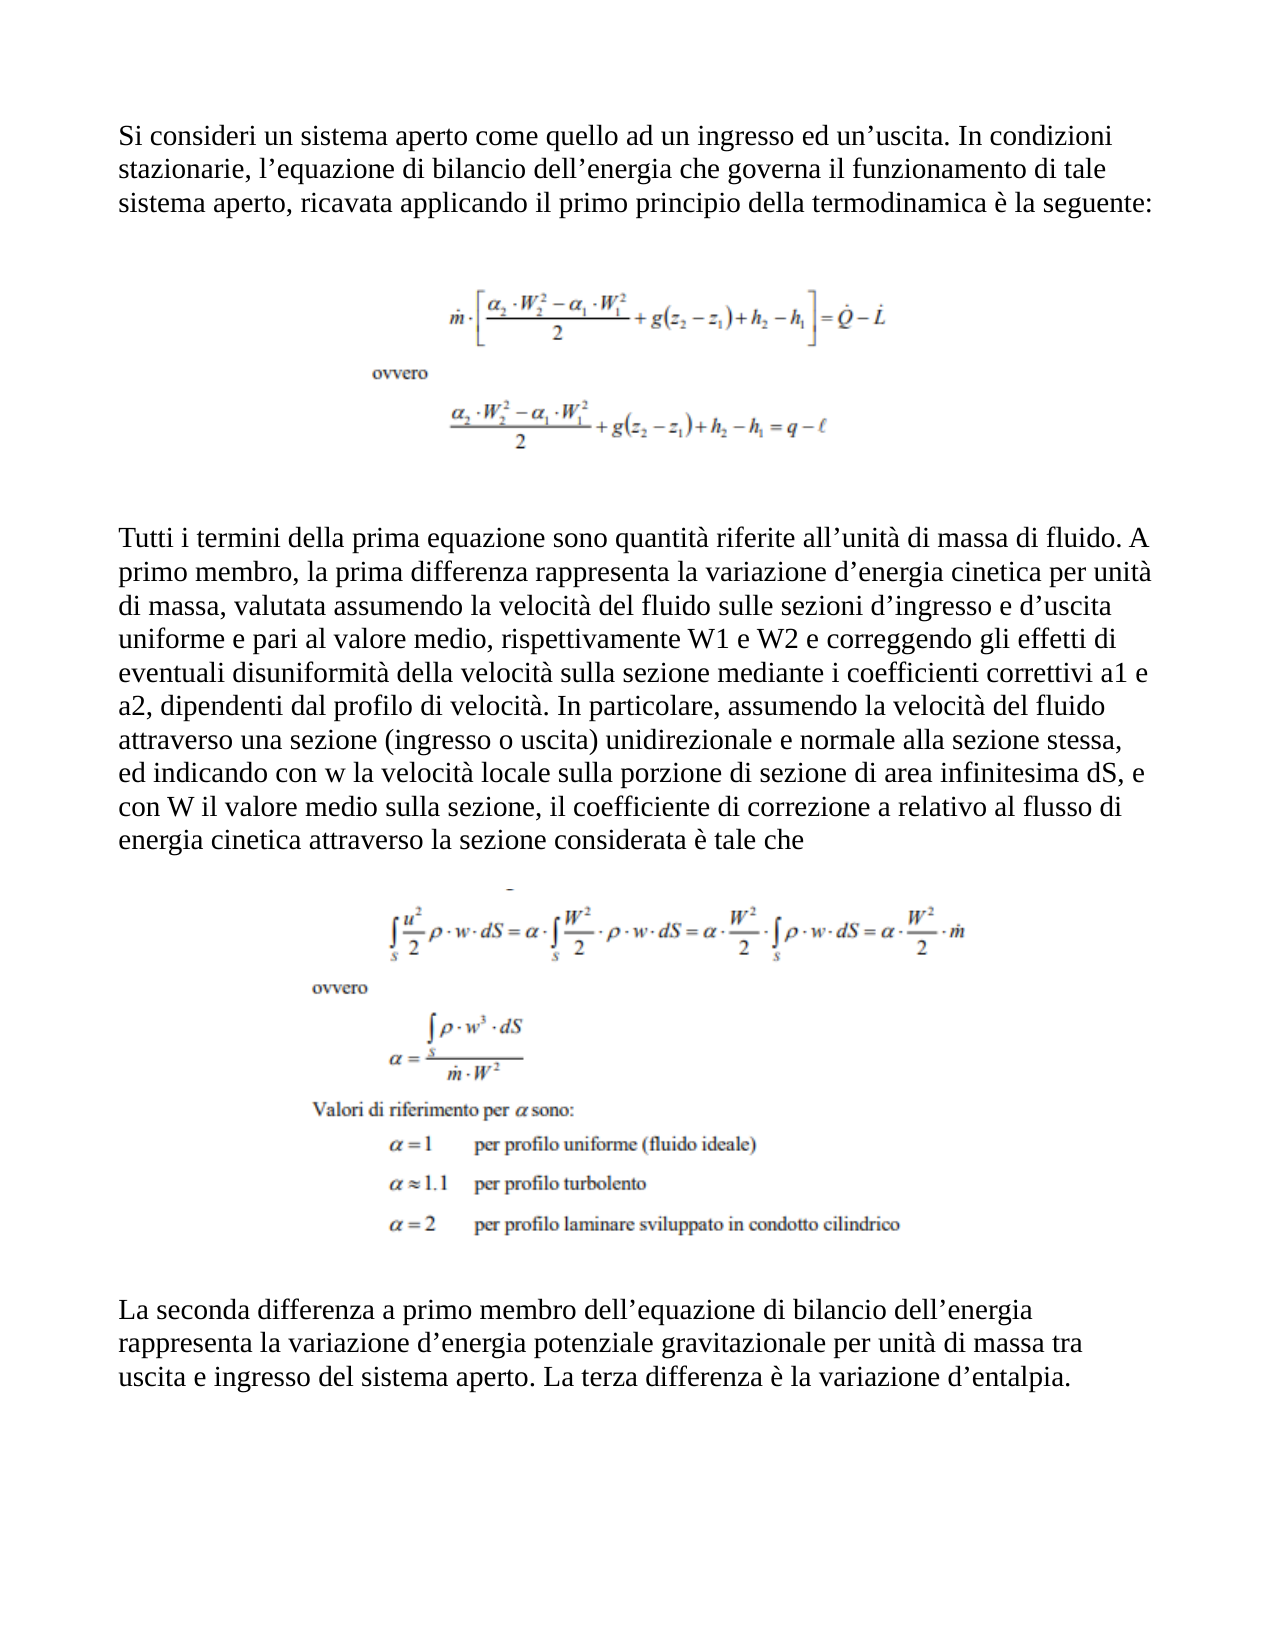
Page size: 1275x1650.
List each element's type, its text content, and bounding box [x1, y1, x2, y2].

picture [361, 277, 914, 466]
picture [289, 889, 987, 1245]
text Si consideri un sistema aperto come quello ad un ingresso ed un’uscita. In condizioni stazionarie, l’equazione di bilancio dell’energia che governa il funzionamento di tale sistema aperto, ricavata applicando il primo principio della termodinamica è la seguente: [118, 118, 1157, 219]
text La seconda differenza a primo membro dell’equazione di bilancio dell’energia rappresenta la variazione d’energia potenziale gravitazionale per unità di massa tra uscita e ingresso del sistema aperto. La terza differenza è la variazione d’entalpia. [118, 1292, 1157, 1393]
text Tutti i termini della prima equazione sono quantità riferite all’unità di massa di fluido. A primo membro, la prima differenza rappresenta la variazione d’energia cinetica per unità di massa, valutata assumendo la velocità del fluido sulle sezioni d’ingresso e d’uscita uniforme e pari al valore medio, rispettivamente W1 e W2 e correggendo gli effetti di eventuali disuniformità della velocità sulla sezione mediante i coefficienti correttivi a1 e a2, dipendenti dal profilo di velocità. In particolare, assumendo la velocità del fluido attraverso una sezione (ingresso o uscita) unidirezionale e normale alla sezione stessa, ed indicando con w la velocità locale sulla porzione di sezione di area infinitesima dS, e con W il valore medio sulla sezione, il coefficiente di correzione a relativo al flusso di energia cinetica attraverso la sezione considerata è tale che [118, 521, 1157, 856]
